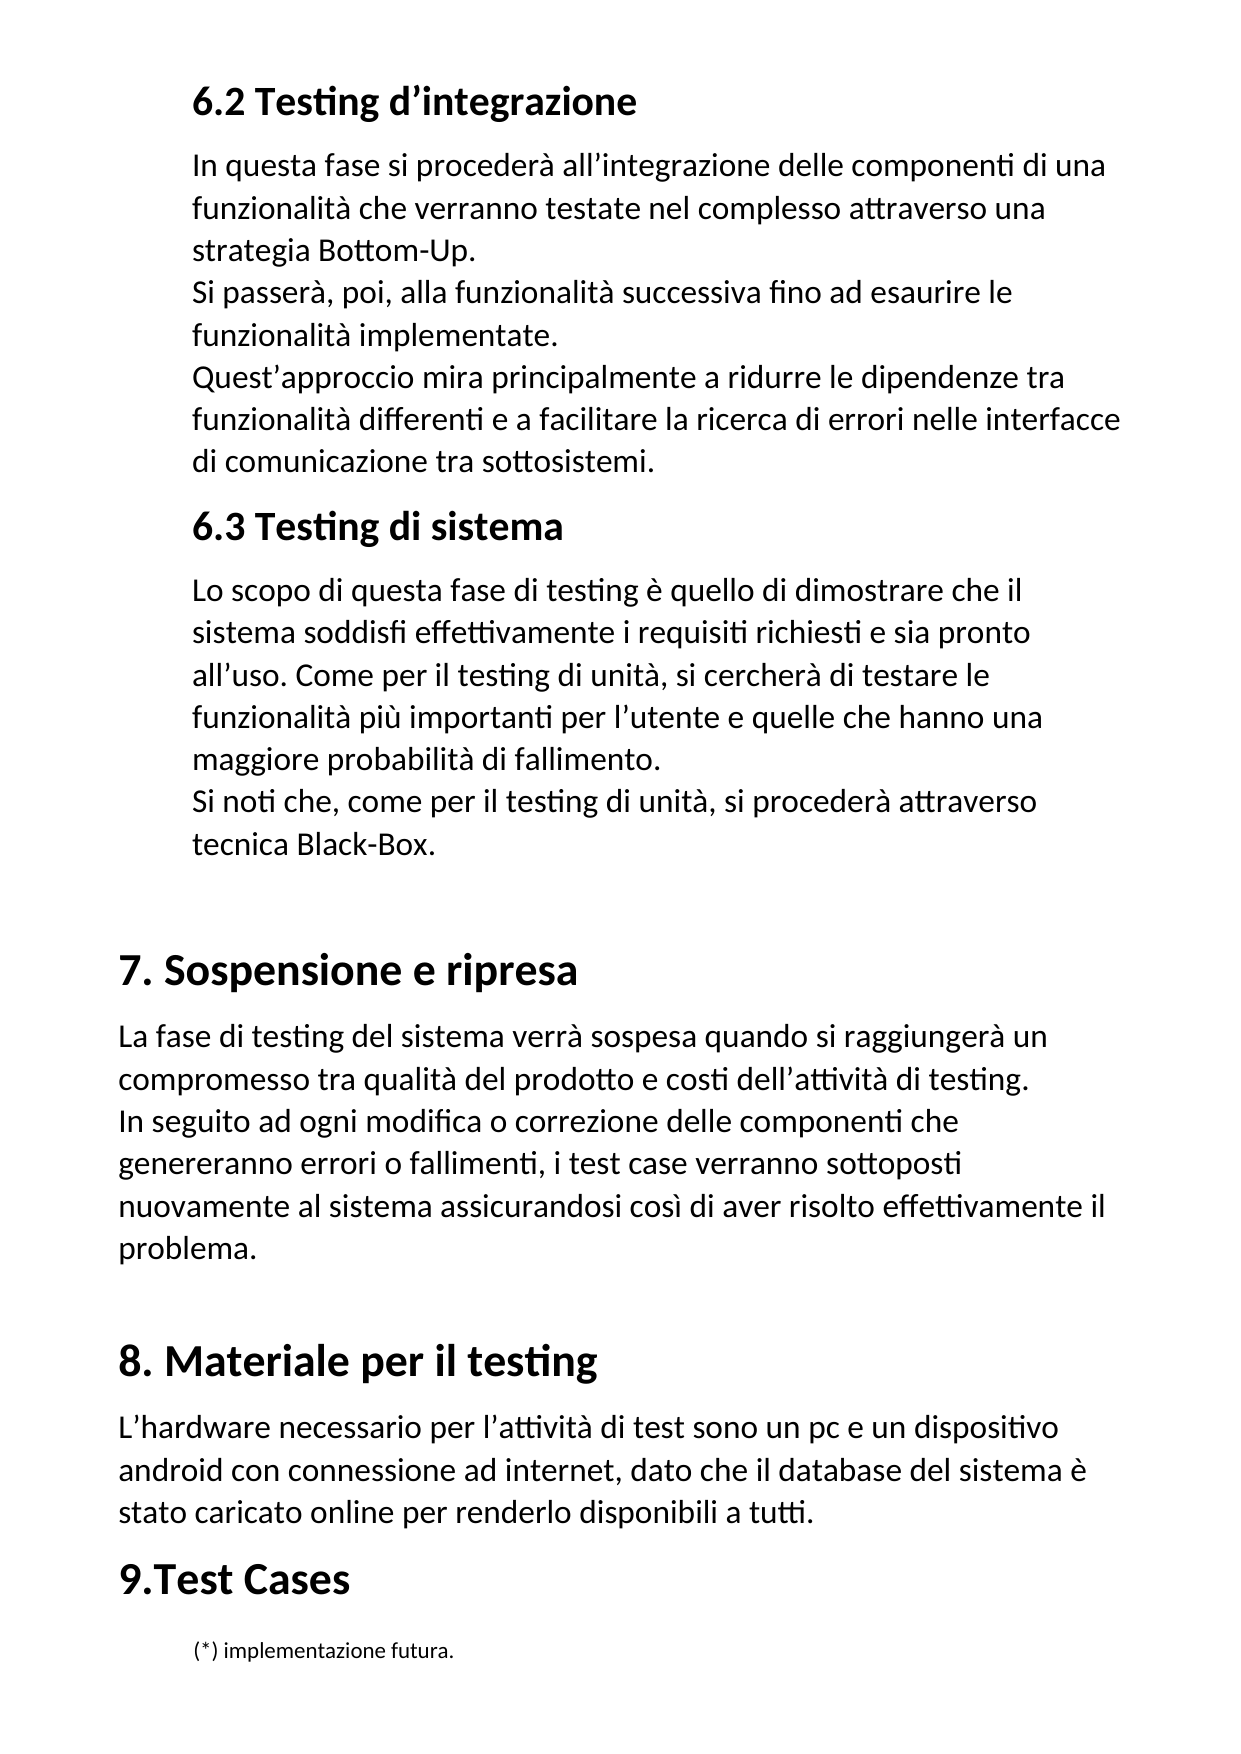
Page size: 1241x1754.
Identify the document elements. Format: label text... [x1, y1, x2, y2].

text L’hardware necessario per l’attività di test sono un pc e un dispositivo android con connessione ad internet, dato che il database del sistema è stato caricato online per renderlo disponibili a tutti. [118, 1406, 1122, 1532]
text Lo scopo di questa fase di testing è quello di dimostrare che il sistema soddisfi effettivamente i requisiti richiesti e sia pronto all’uso. Come per il testing di unità, si cercherà di testare le funzionalità più importanti per l’utente e quelle che hanno una maggiore probabilità di fallimento. Si noti che, come per il testing di unità, si procederà attraverso tecnica Black-Box. [192, 569, 1122, 863]
text 7. Sospensione e ripresa [118, 941, 1122, 997]
text 9.Test Cases [118, 1550, 1122, 1606]
text 6.3 Testing di sistema [192, 499, 1122, 550]
text In questa fase si procederà all’integrazione delle componenti di una funzionalità che verranno testate nel complesso attraverso una strategia Bottom-Up. Si passerà, poi, alla funzionalità successiva fino ad esaurire le funzionalità implementate. Quest’approccio mira principalmente a ridurre le dipendenze tra funzionalità differenti e a facilitare la ricerca di errori nelle interfacce di comunicazione tra sottosistemi. [192, 144, 1122, 481]
text 8. Materiale per il testing [118, 1332, 1122, 1387]
text La fase di testing del sistema verrà sospesa quando si raggiungerà un compromesso tra qualità del prodotto e costi dell’attività di testing. In seguito ad ogni modifica o correzione delle componenti che genereranno errori o fallimenti, i test case verranno sottoposti nuovamente al sistema assicurandosi così di aver risolto effettivamente il problema. [118, 1015, 1122, 1268]
text 6.2 Testing d’integrazione [192, 75, 1122, 126]
